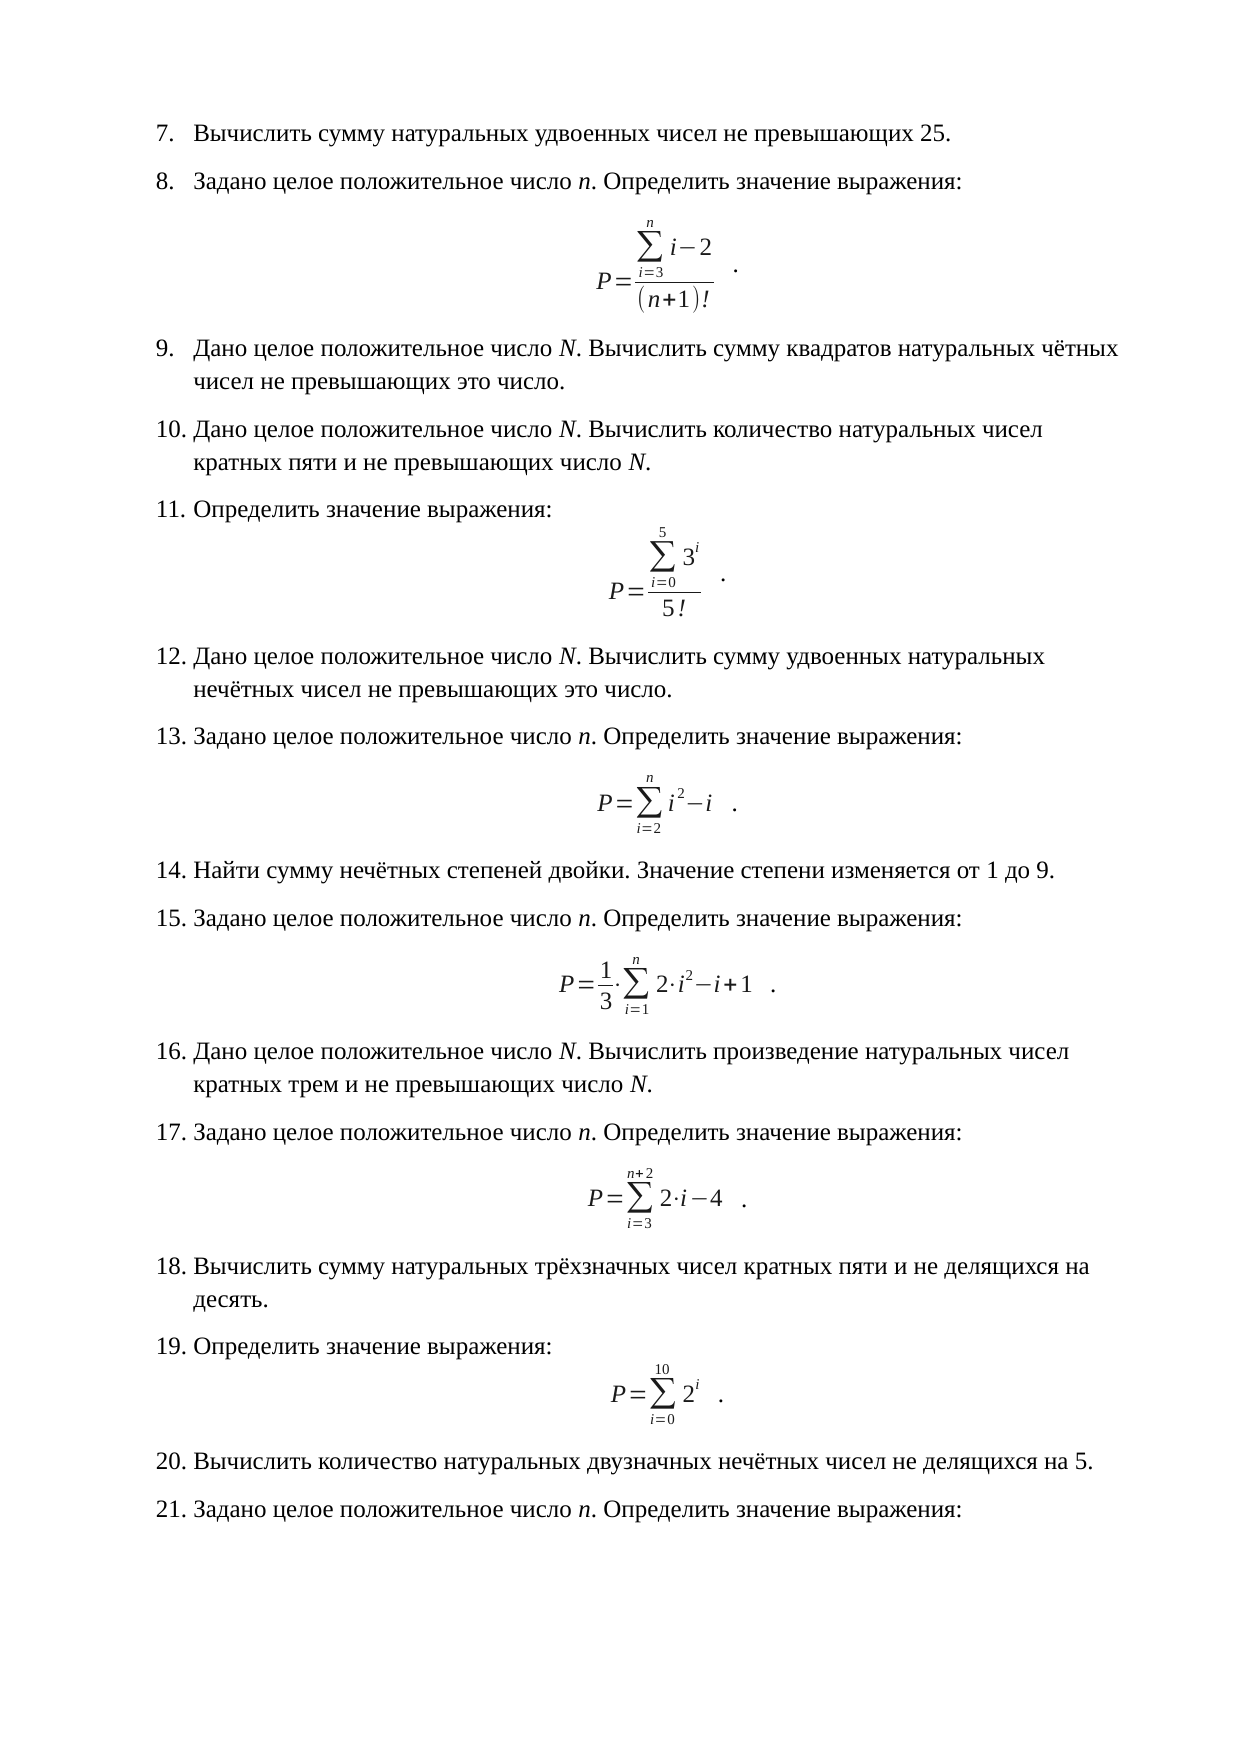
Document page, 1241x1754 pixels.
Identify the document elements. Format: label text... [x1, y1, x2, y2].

list Вычислить сумму натуральных удвоенных чисел не превышающих 25. [156, 118, 1122, 147]
list Вычислить количество натуральных двузначных нечётных чисел не делящихся на 5. [156, 1446, 1122, 1475]
list . [156, 213, 1122, 314]
list Задано целое положительное число n. Определить значение выражения: [156, 721, 1122, 750]
list Определить значение выражения: [156, 1331, 1122, 1360]
list . [156, 1165, 1122, 1232]
list Дано целое положительное число N. Вычислить сумму удвоенных натуральных нечётных чисел не превышающих это число. [156, 641, 1122, 702]
list Задано целое положительное число n. Определить значение выражения: [156, 903, 1122, 931]
list . [156, 769, 1122, 836]
list Найти сумму нечётных степеней двойки. Значение степени изменяется от 1 до 9. [156, 855, 1122, 884]
list Определить значение выражения: [156, 494, 1122, 523]
list Дано целое положительное число N. Вычислить произведение натуральных чисел кратных трем и не превышающих число N. [156, 1036, 1122, 1098]
list Дано целое положительное число N. Вычислить количество натуральных чисел кратных пяти и не превышающих число N. [156, 414, 1122, 476]
list Задано целое положительное число n. Определить значение выражения: [156, 166, 1122, 194]
list Задано целое положительное число n. Определить значение выражения: [156, 1494, 1122, 1523]
list . [156, 1360, 1122, 1427]
list Вычислить сумму натуральных трёхзначных чисел кратных пяти и не делящихся на десять. [156, 1251, 1122, 1313]
list . [156, 950, 1122, 1018]
list Задано целое положительное число n. Определить значение выражения: [156, 1117, 1122, 1146]
list . [156, 523, 1122, 622]
list Дано целое положительное число N. Вычислить сумму квадратов натуральных чётных чисел не превышающих это число. [156, 333, 1122, 395]
